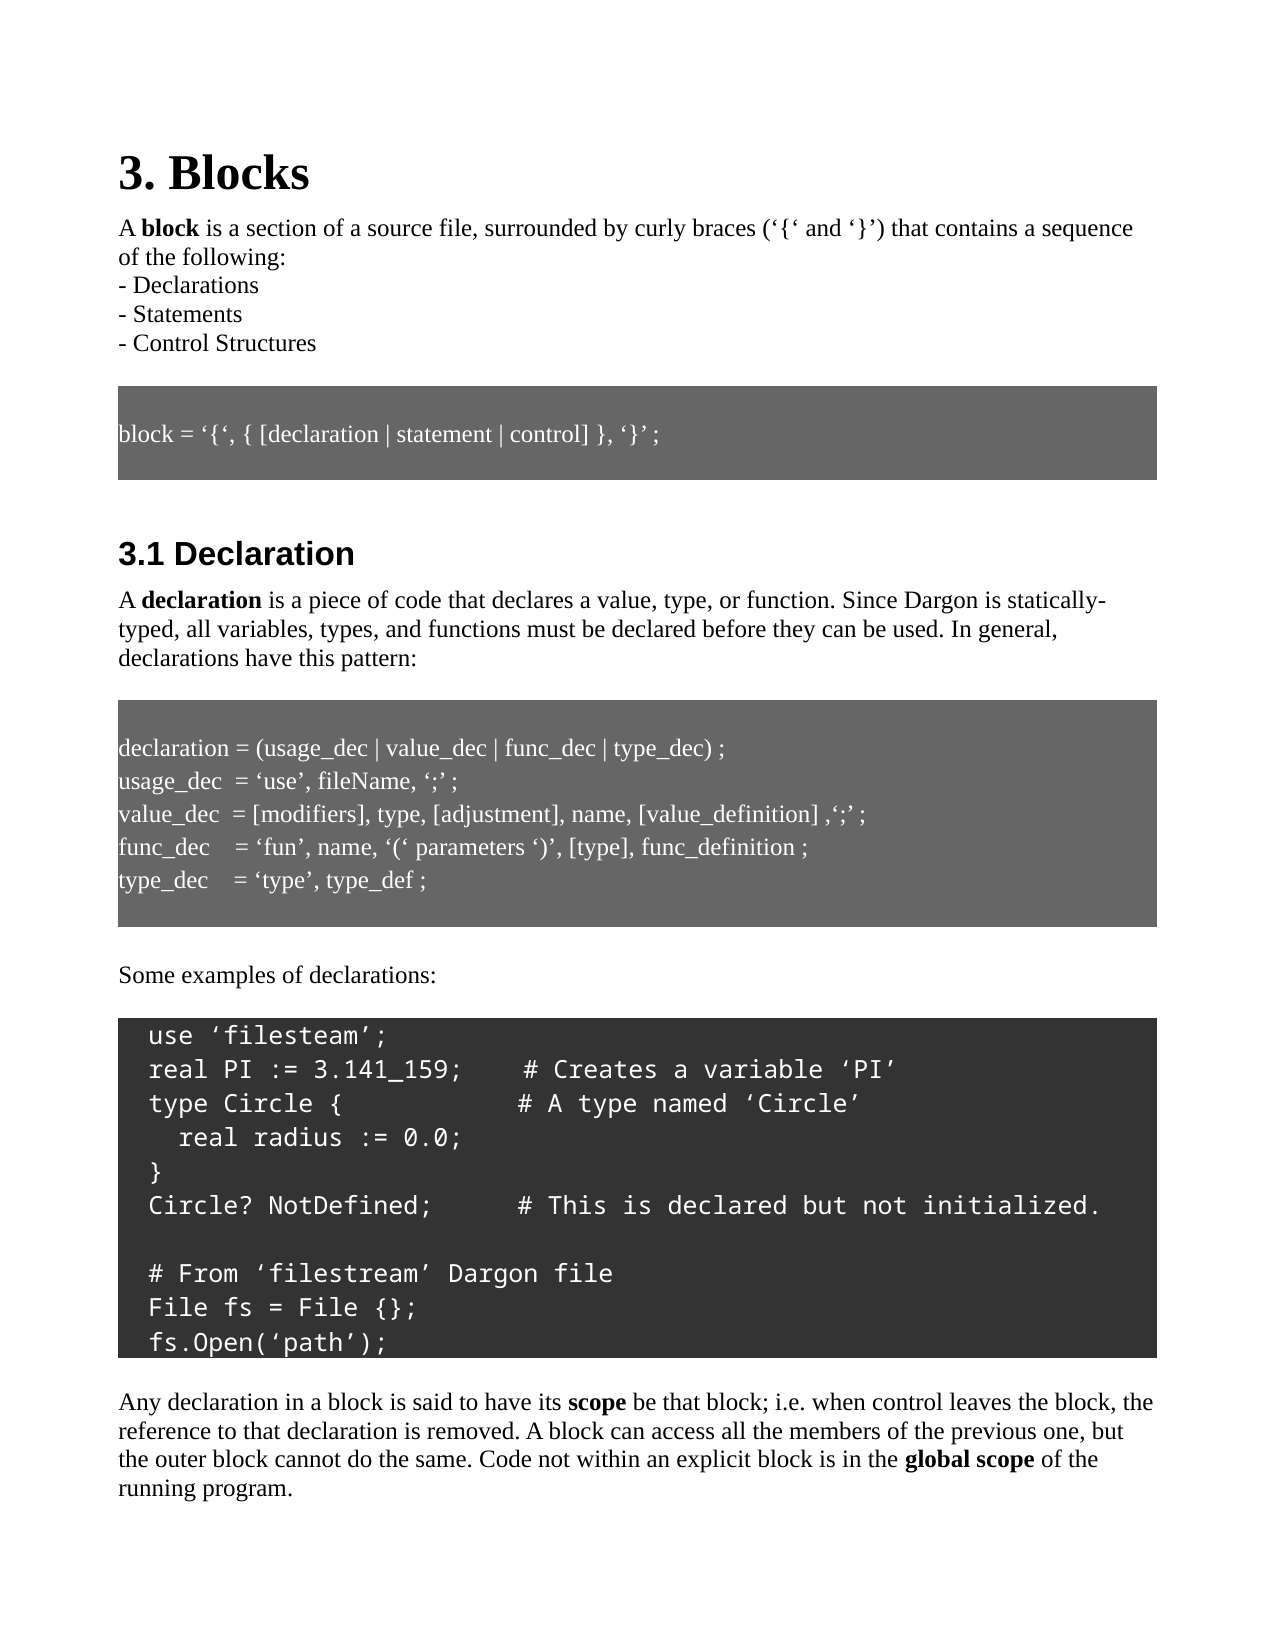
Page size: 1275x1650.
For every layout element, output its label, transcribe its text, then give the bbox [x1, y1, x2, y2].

text File fs = File {}; [118, 1290, 1157, 1324]
text func_dec = ‘fun’, name, ‘(‘ parameters ‘)’, [type], func_definition ; [118, 832, 1157, 861]
text A declaration is a piece of code that declares a value, type, or function. Since Dargon is statically-typed, all variables, types, and functions must be declared before they can be used. In general, declarations have this pattern: [118, 585, 1157, 671]
text - Control Structures [118, 328, 1157, 357]
text use ‘filesteam’; [118, 1018, 1157, 1052]
text usage_dec = ‘use’, fileName, ‘;’ ; [118, 766, 1157, 795]
text fs.Open(‘path’); [118, 1324, 1157, 1358]
text real PI := 3.141_159; # Creates a variable ‘PI’ [118, 1052, 1157, 1086]
text Some examples of declarations: [118, 960, 1157, 989]
text A block is a section of a source file, surrounded by curly braces (‘{‘ and ‘}’) that contains a sequence of the following: [118, 213, 1157, 271]
text declaration = (usage_dec | value_dec | func_dec | type_dec) ; [118, 733, 1157, 762]
text - Statements [118, 299, 1157, 328]
text real radius := 0.0; [118, 1120, 1157, 1154]
text Any declaration in a block is said to have its scope be that block; i.e. when control leaves the block, the reference to that declaration is removed. A block can access all the members of the previous one, but the outer block cannot do the same. Code not within an explicit block is in the global scope of the running program. [118, 1387, 1157, 1502]
text type_dec = ‘type’, type_def ; [118, 865, 1157, 894]
subtitle 3. Blocks [118, 143, 1157, 201]
text Circle? NotDefined; # This is declared but not initialized. [118, 1188, 1157, 1222]
text # From ‘filestream’ Dargon file [118, 1256, 1157, 1290]
subtitle 3.1 Declaration [118, 534, 1157, 573]
text } [118, 1154, 1157, 1188]
text - Declarations [118, 271, 1157, 299]
text type Circle { # A type named ‘Circle’ [118, 1086, 1157, 1120]
text block = ‘{‘, { [declaration | statement | control] }, ‘}’ ; [118, 419, 1157, 447]
text value_dec = [modifiers], type, [adjustment], name, [value_definition] ,‘;’ ; [118, 799, 1157, 828]
